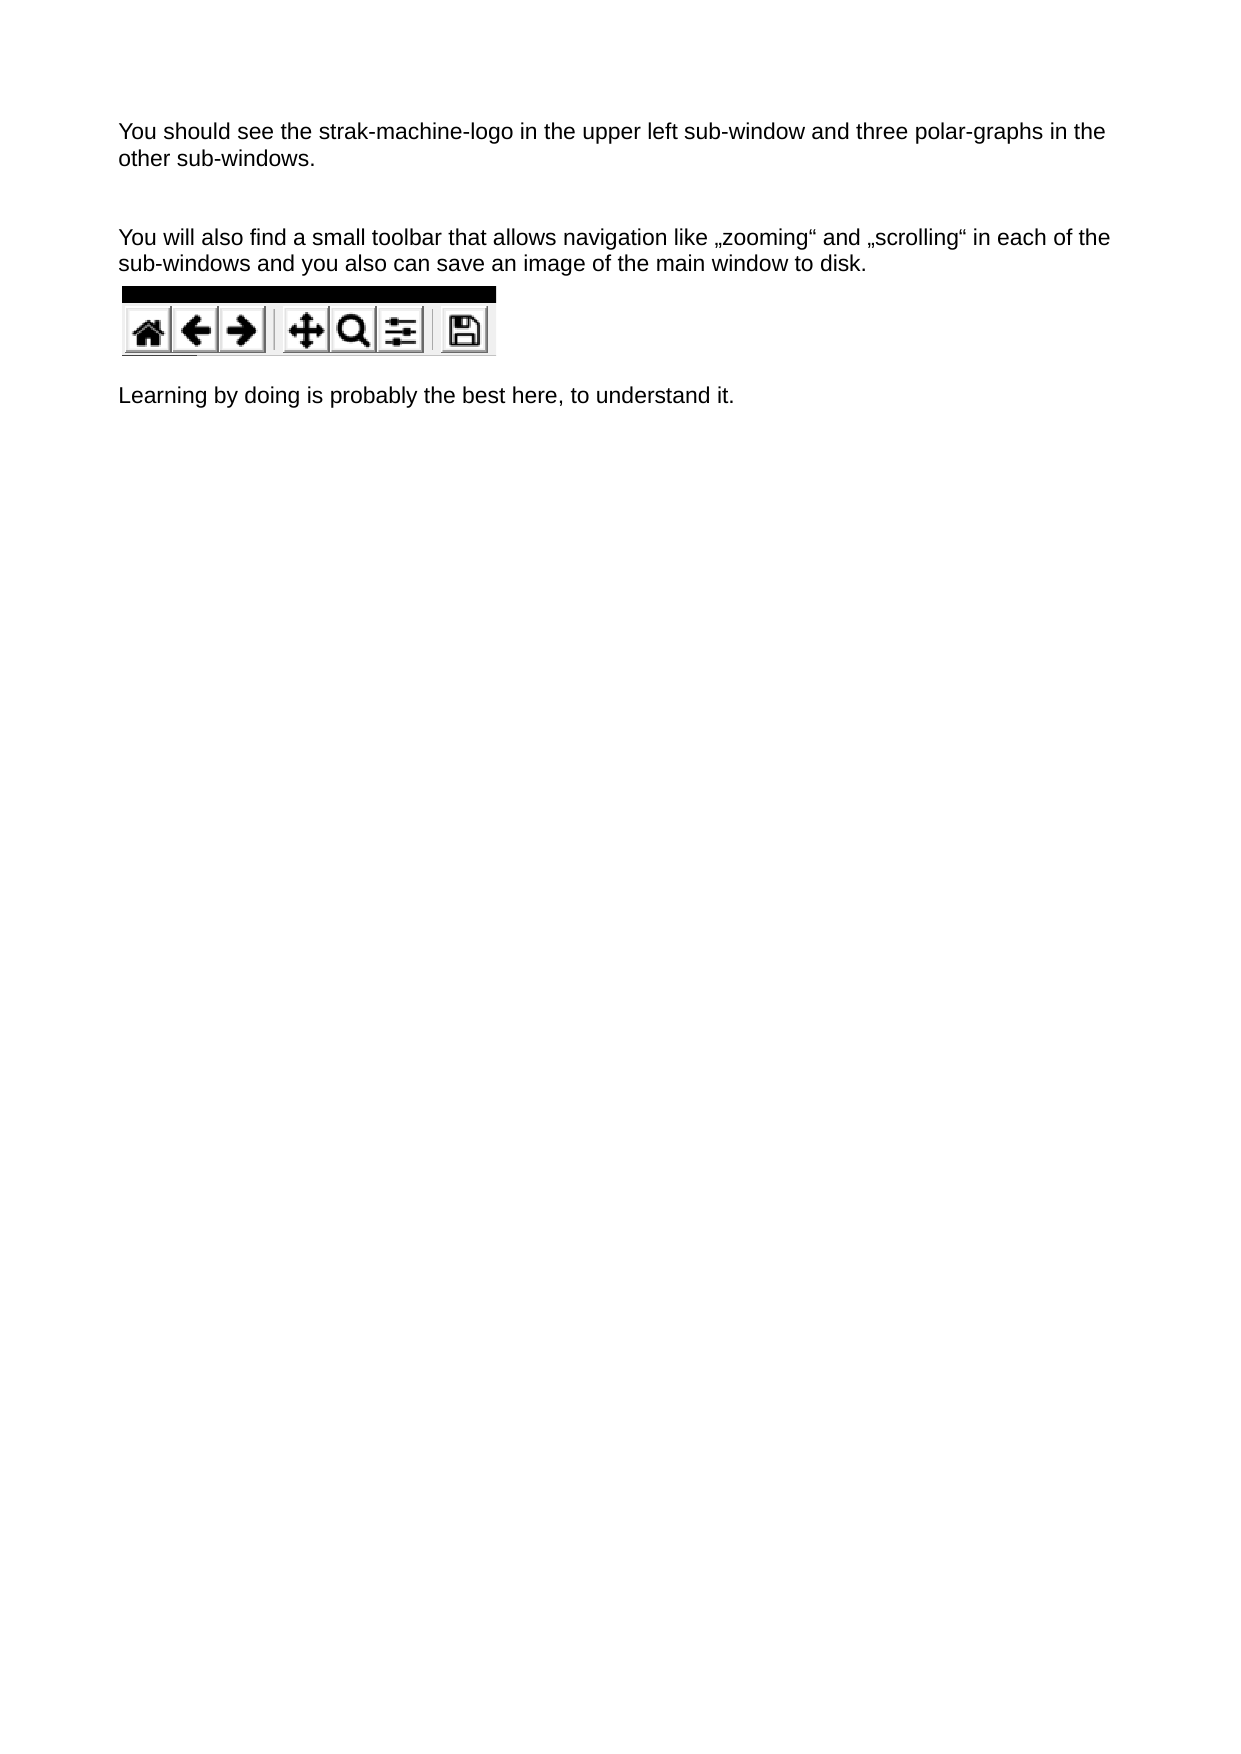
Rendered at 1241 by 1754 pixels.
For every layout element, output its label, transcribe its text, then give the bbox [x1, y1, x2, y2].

text You should see the strak-machine-logo in the upper left sub-window and three polar-graphs in the other sub-windows. [118, 118, 1122, 171]
text You will also find a small toolbar that allows navigation like „zooming“ and „scrolling“ in each of the sub-windows and you also can save an image of the main window to disk. [118, 223, 1122, 276]
text Learning by doing is probably the best here, to understand it. [118, 382, 1122, 408]
picture [122, 286, 497, 356]
